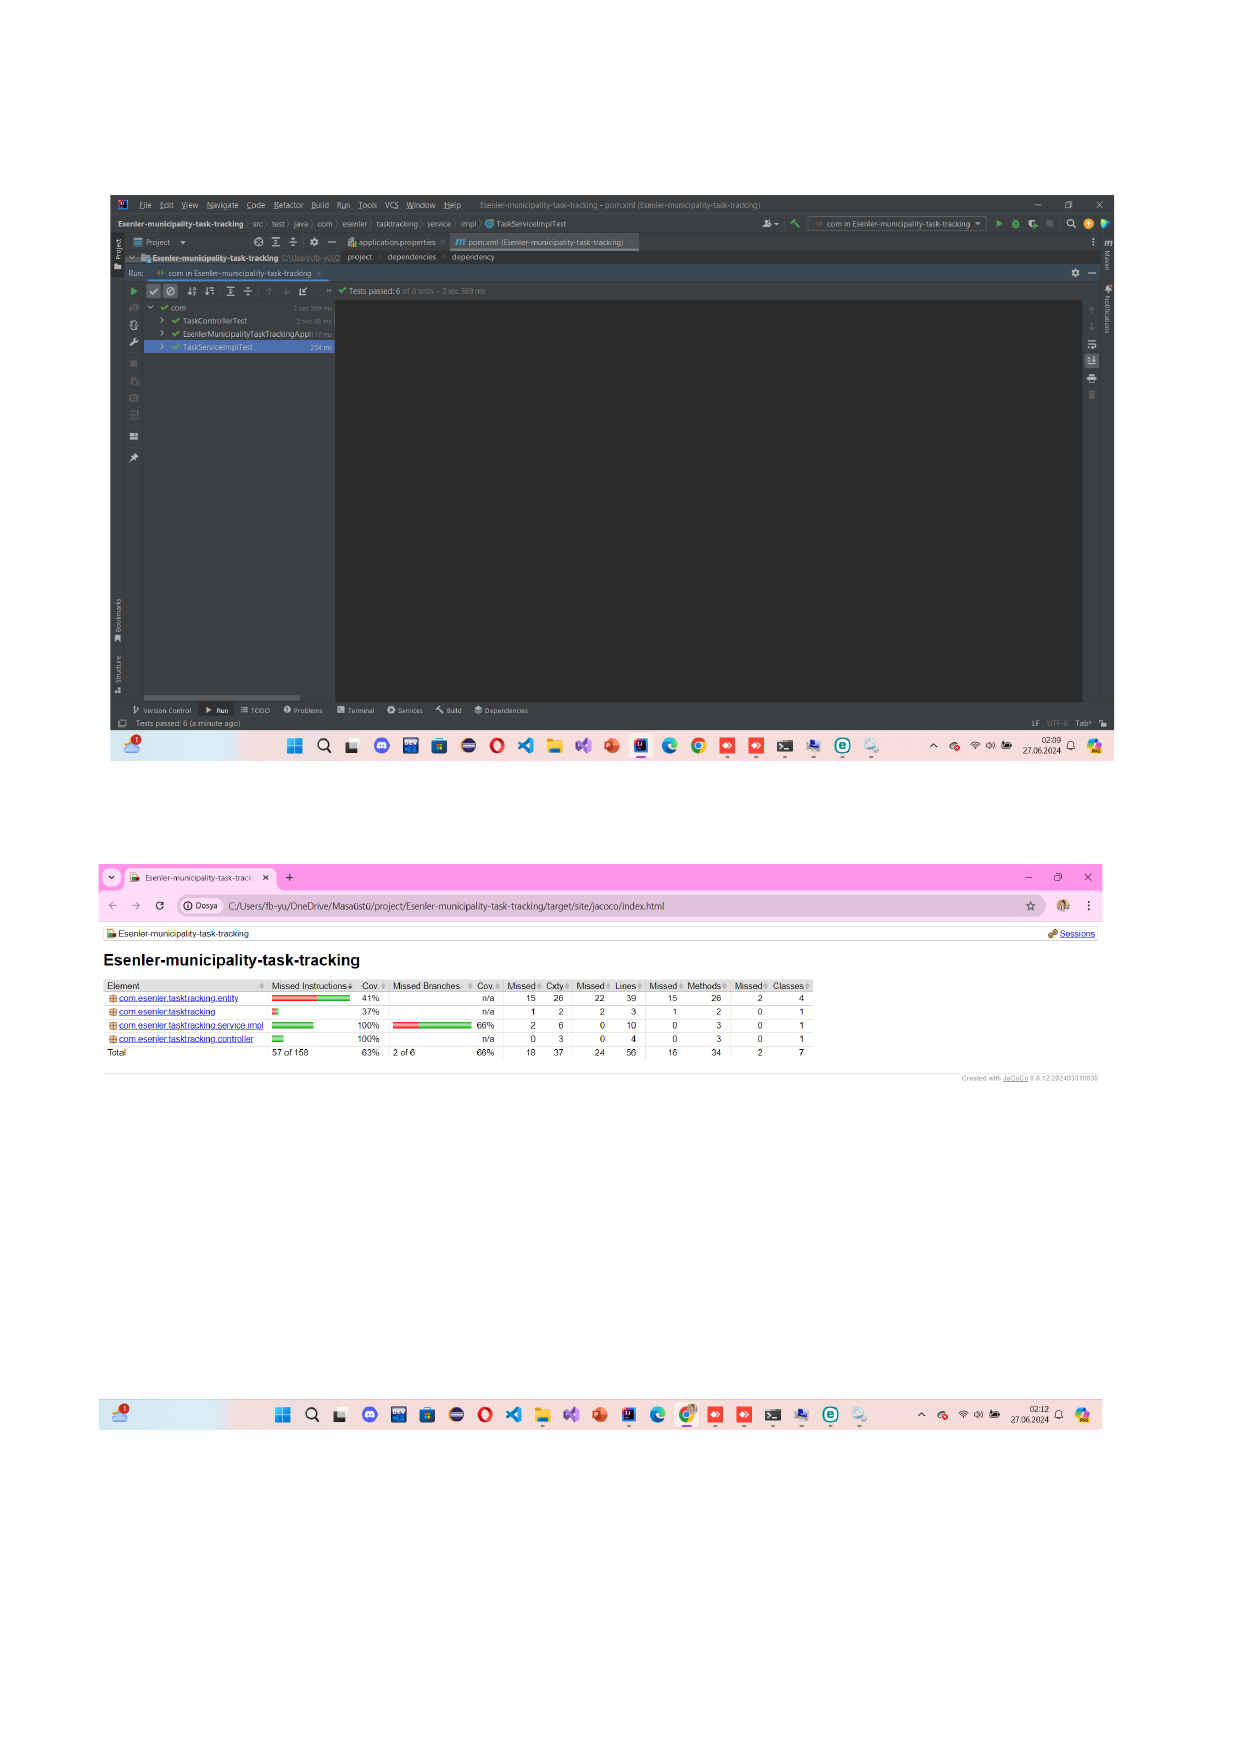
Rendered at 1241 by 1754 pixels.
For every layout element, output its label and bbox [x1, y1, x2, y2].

picture [98, 864, 1103, 1430]
picture [110, 195, 1115, 761]
